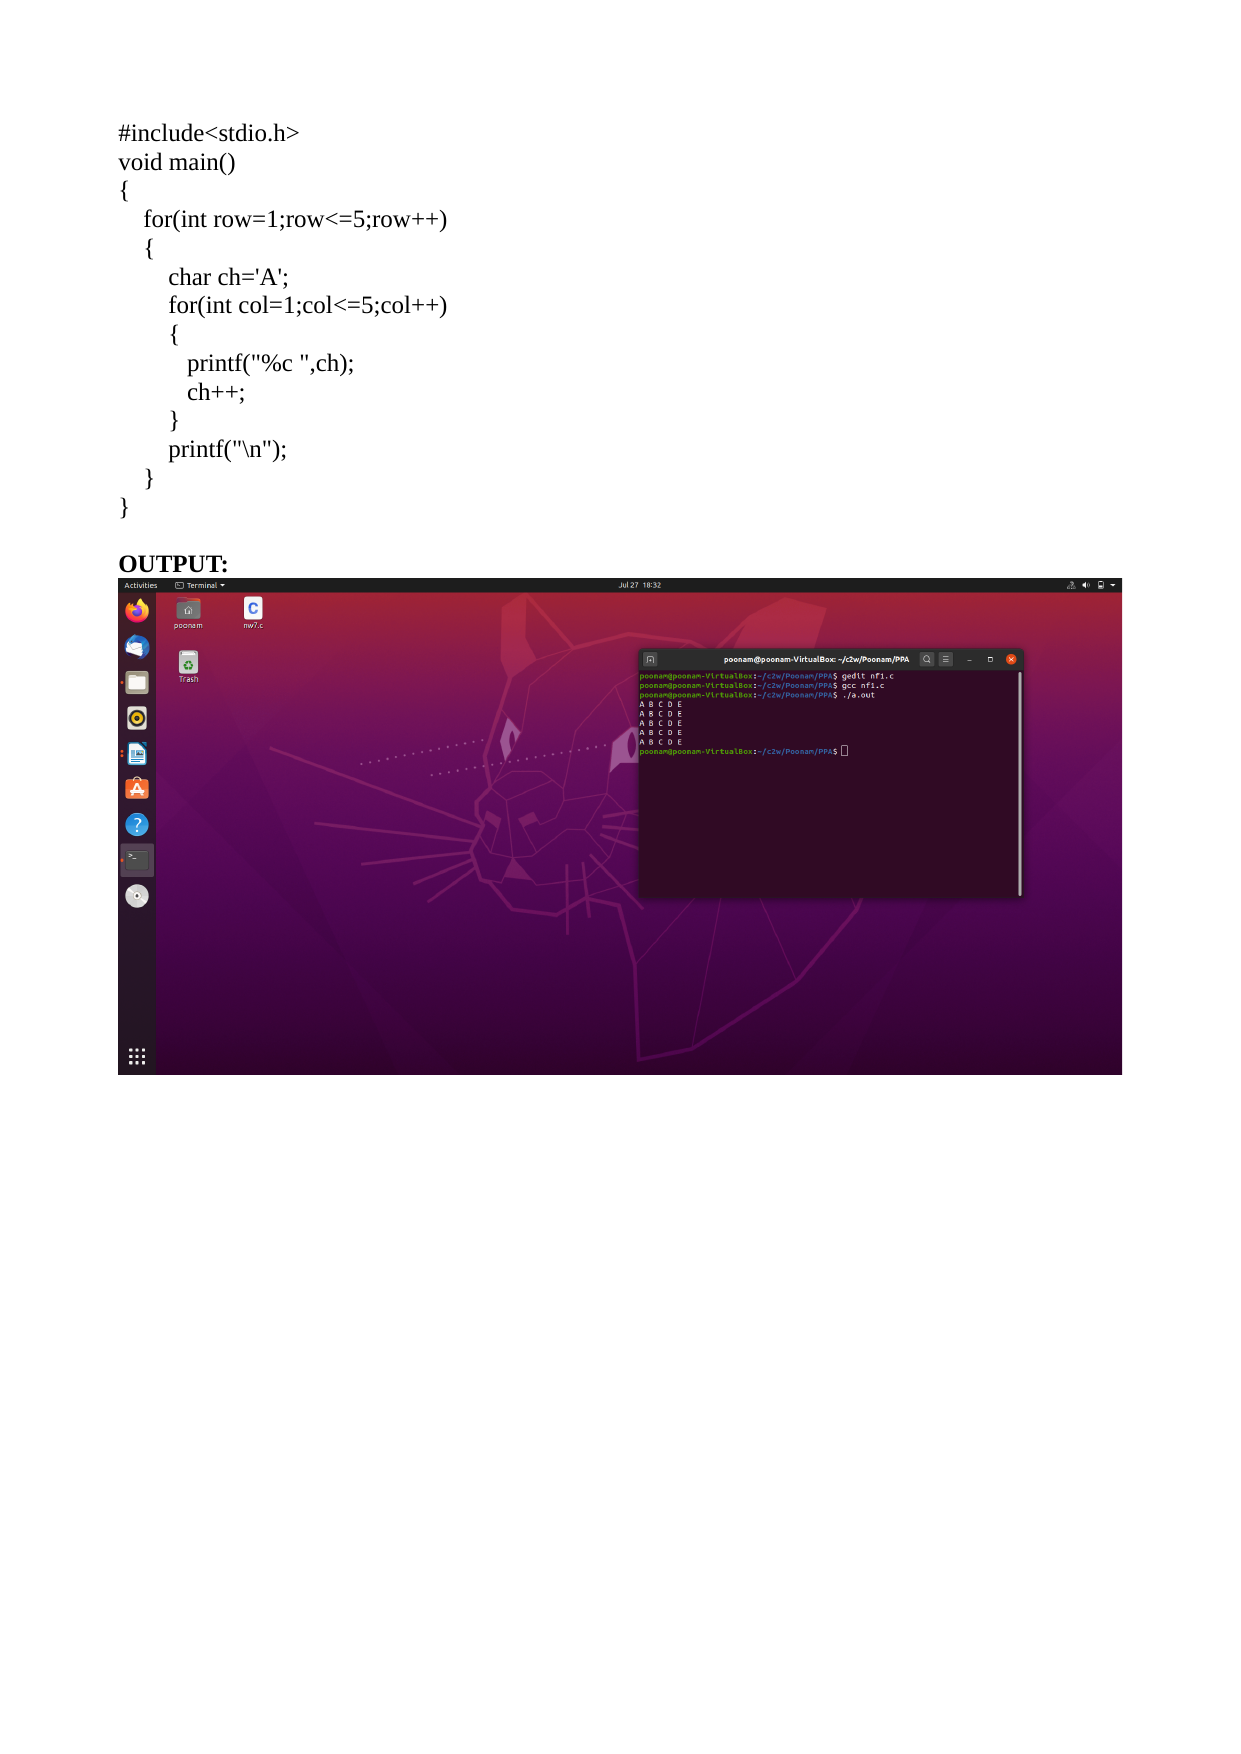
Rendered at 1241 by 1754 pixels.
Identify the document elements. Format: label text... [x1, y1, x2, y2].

picture [118, 578, 1123, 1075]
text { [118, 176, 1122, 204]
text #include<stdio.h> [118, 118, 1122, 147]
text { [118, 233, 1122, 262]
text OUTPUT: [118, 549, 1122, 578]
text { [118, 319, 1122, 348]
text void main() [118, 147, 1122, 176]
text char ch='A'; [118, 262, 1122, 291]
text for(int col=1;col<=5;col++) [118, 291, 1122, 319]
text printf("%c ",ch); [118, 348, 1122, 377]
text printf("\n"); [118, 434, 1122, 463]
text } [118, 463, 1122, 492]
text for(int row=1;row<=5;row++) [118, 204, 1122, 233]
text } [118, 492, 1122, 521]
text ch++; [118, 377, 1122, 406]
text } [118, 406, 1122, 434]
